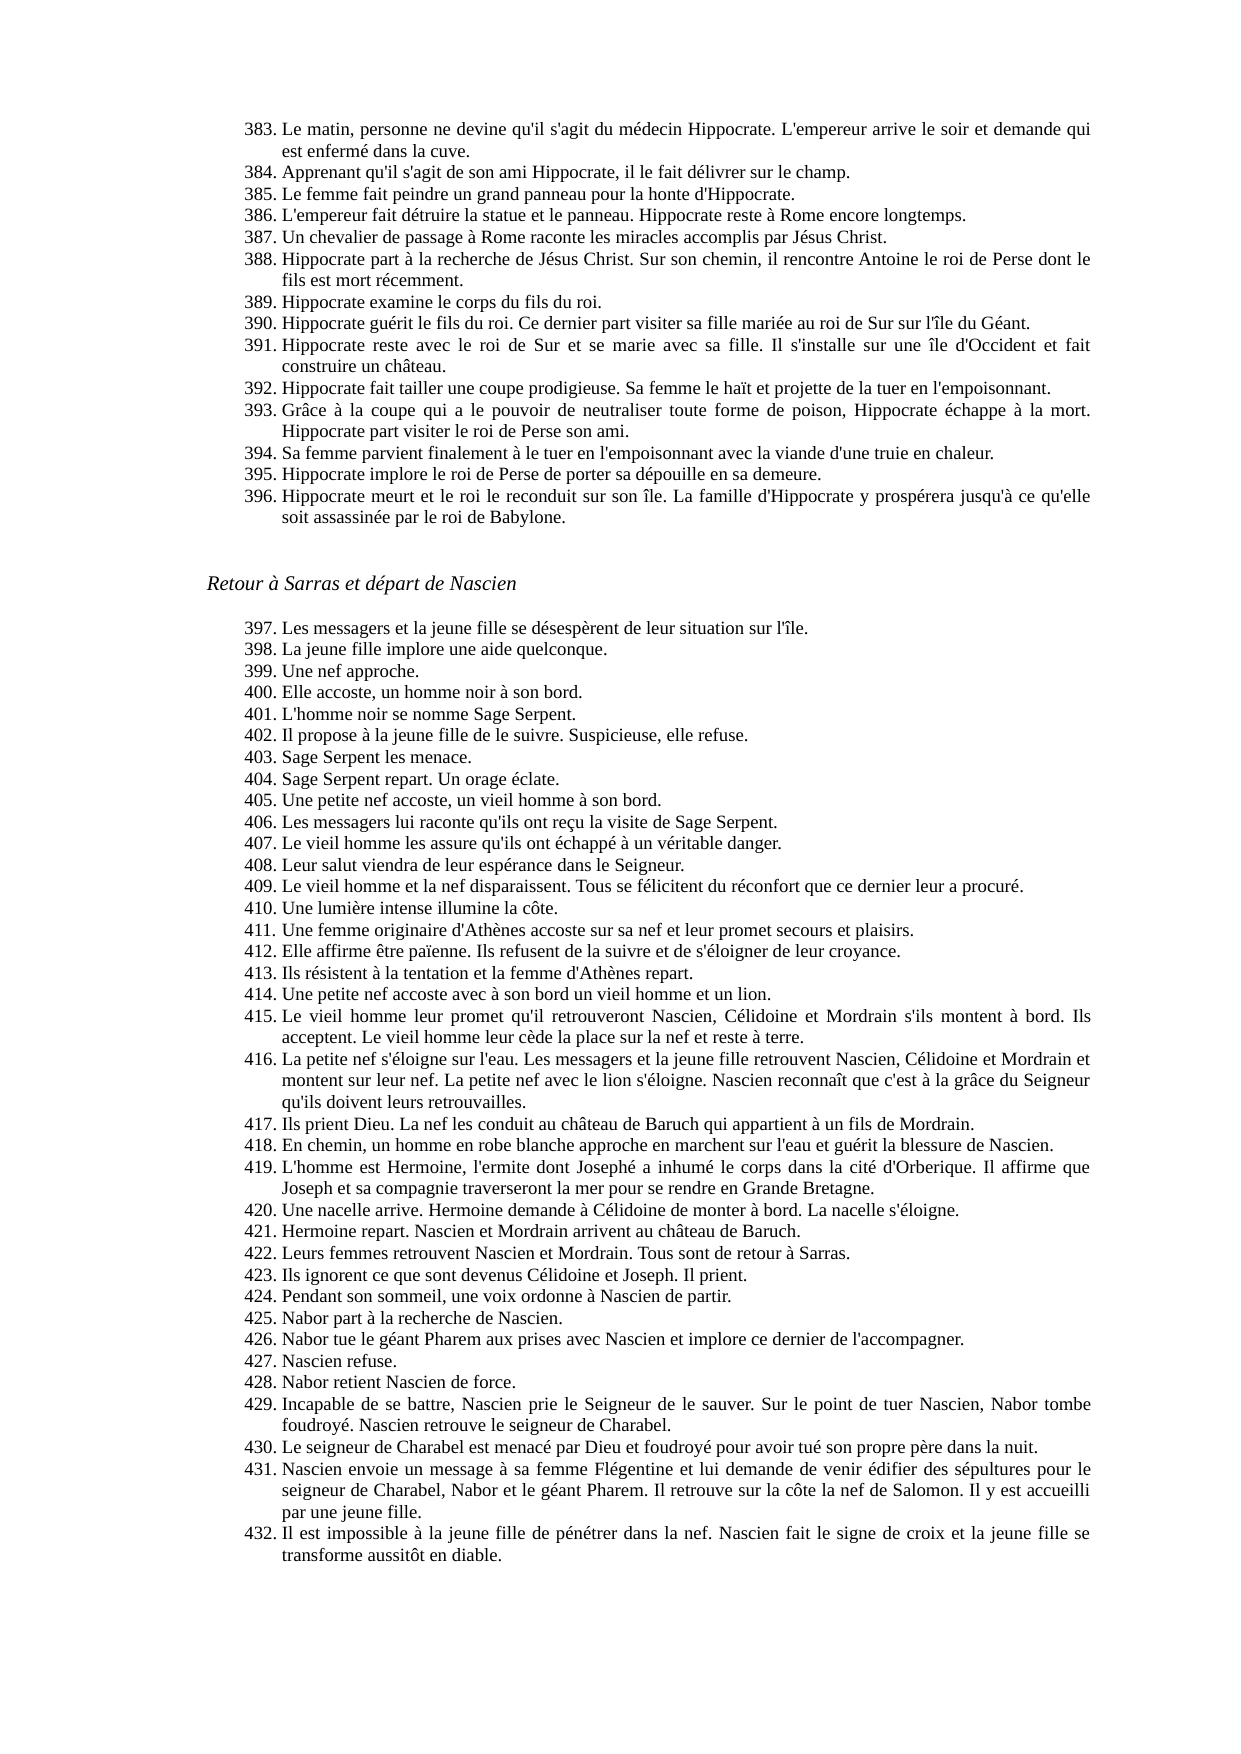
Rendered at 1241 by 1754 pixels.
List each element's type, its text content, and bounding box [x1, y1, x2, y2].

list Le seigneur de Charabel est menacé par Dieu et foudroyé pour avoir tué son propre père dans la nuit. [244, 1436, 1093, 1457]
list Une nef approche. [244, 660, 1093, 681]
list Une femme originaire d'Athènes accoste sur sa nef et leur promet secours et plaisirs. [244, 918, 1093, 940]
list Le vieil homme et la nef disparaissent. Tous se félicitent du réconfort que ce dernier leur a procuré. [244, 875, 1093, 897]
list En chemin, un homme en robe blanche approche en marchent sur l'eau et guérit la blessure de Nascien. [244, 1134, 1093, 1156]
list Grâce à la coupe qui a le pouvoir de neutraliser toute forme de poison, Hippocrate échappe à la mort. Hippocrate part visiter le roi de Perse son ami. [244, 398, 1093, 442]
list Hippocrate fait tailler une coupe prodigieuse. Sa femme le haït et projette de la tuer en l'empoisonnant. [244, 377, 1093, 398]
text Retour à Sarras et départ de Nascien [207, 571, 1093, 595]
list Le femme fait peindre un grand panneau pour la honte d'Hippocrate. [244, 183, 1093, 204]
list Leur salut viendra de leur espérance dans le Seigneur. [244, 854, 1093, 875]
list Sa femme parvient finalement à le tuer en l'empoisonnant avec la viande d'une truie en chaleur. [244, 442, 1093, 463]
list Nabor retient Nascien de force. [244, 1371, 1093, 1393]
list Ils ignorent ce que sont devenus Célidoine et Joseph. Il prient. [244, 1263, 1093, 1285]
list L'empereur fait détruire la statue et le panneau. Hippocrate reste à Rome encore longtemps. [244, 204, 1093, 226]
list Pendant son sommeil, une voix ordonne à Nascien de partir. [244, 1285, 1093, 1307]
list Il propose à la jeune fille de le suivre. Suspicieuse, elle refuse. [244, 724, 1093, 746]
list Apprenant qu'il s'agit de son ami Hippocrate, il le fait délivrer sur le champ. [244, 161, 1093, 183]
list Le vieil homme les assure qu'ils ont échappé à un véritable danger. [244, 832, 1093, 854]
list Les messagers lui raconte qu'ils ont reçu la visite de Sage Serpent. [244, 811, 1093, 832]
list Hippocrate examine le corps du fils du roi. [244, 291, 1093, 312]
list L'homme noir se nomme Sage Serpent. [244, 703, 1093, 724]
list Incapable de se battre, Nascien prie le Seigneur de le sauver. Sur le point de tuer Nascien, Nabor tombe foudroyé. Nascien retrouve le seigneur de Charabel. [244, 1393, 1093, 1436]
list Hippocrate guérit le fils du roi. Ce dernier part visiter sa fille mariée au roi de Sur sur l'île du Géant. [244, 312, 1093, 334]
list Ils prient Dieu. La nef les conduit au château de Baruch qui appartient à un fils de Mordrain. [244, 1112, 1093, 1134]
list Il est impossible à la jeune fille de pénétrer dans la nef. Nascien fait le signe de croix et la jeune fille se transforme aussitôt en diable. [244, 1522, 1093, 1565]
list Nascien refuse. [244, 1350, 1093, 1371]
list Hippocrate meurt et le roi le reconduit sur son île. La famille d'Hippocrate y prospérera jusqu'à ce qu'elle soit assassinée par le roi de Babylone. [244, 485, 1093, 528]
list Un chevalier de passage à Rome raconte les miracles accomplis par Jésus Christ. [244, 226, 1093, 247]
list Sage Serpent repart. Un orage éclate. [244, 767, 1093, 789]
list L'homme est Hermoine, l'ermite dont Josephé a inhumé le corps dans la cité d'Orberique. Il affirme que Joseph et sa compagnie traverseront la mer pour se rendre en Grande Bretagne. [244, 1156, 1093, 1199]
list Le vieil homme leur promet qu'il retrouveront Nascien, Célidoine et Mordrain s'ils montent à bord. Ils acceptent. Le vieil homme leur cède la place sur la nef et reste à terre. [244, 1005, 1093, 1048]
list Hippocrate part à la recherche de Jésus Christ. Sur son chemin, il rencontre Antoine le roi de Perse dont le fils est mort récemment. [244, 247, 1093, 291]
list Hermoine repart. Nascien et Mordrain arrivent au château de Baruch. [244, 1220, 1093, 1242]
list Nabor part à la recherche de Nascien. [244, 1307, 1093, 1328]
list Nabor tue le géant Pharem aux prises avec Nascien et implore ce dernier de l'accompagner. [244, 1328, 1093, 1350]
list La petite nef s'éloigne sur l'eau. Les messagers et la jeune fille retrouvent Nascien, Célidoine et Mordrain et montent sur leur nef. La petite nef avec le lion s'éloigne. Nascien reconnaît que c'est à la grâce du Seigneur qu'ils doivent leurs retrouvailles. [244, 1048, 1093, 1112]
list La jeune fille implore une aide quelconque. [244, 638, 1093, 660]
list Une lumière intense illumine la côte. [244, 897, 1093, 918]
list Une petite nef accoste avec à son bord un vieil homme et un lion. [244, 983, 1093, 1005]
list Elle accoste, un homme noir à son bord. [244, 681, 1093, 703]
list Les messagers et la jeune fille se désespèrent de leur situation sur l'île. [244, 617, 1093, 638]
list Leurs femmes retrouvent Nascien et Mordrain. Tous sont de retour à Sarras. [244, 1242, 1093, 1263]
list Elle affirme être païenne. Ils refusent de la suivre et de s'éloigner de leur croyance. [244, 940, 1093, 962]
list Une petite nef accoste, un vieil homme à son bord. [244, 789, 1093, 811]
list Hippocrate implore le roi de Perse de porter sa dépouille en sa demeure. [244, 463, 1093, 485]
list Hippocrate reste avec le roi de Sur et se marie avec sa fille. Il s'installe sur une île d'Occident et fait construire un château. [244, 334, 1093, 377]
list Nascien envoie un message à sa femme Flégentine et lui demande de venir édifier des sépultures pour le seigneur de Charabel, Nabor et le géant Pharem. Il retrouve sur la côte la nef de Salomon. Il y est accueilli par une jeune fille. [244, 1457, 1093, 1522]
list Sage Serpent les menace. [244, 746, 1093, 767]
list Le matin, personne ne devine qu'il s'agit du médecin Hippocrate. L'empereur arrive le soir et demande qui est enfermé dans la cuve. [244, 118, 1093, 161]
list Ils résistent à la tentation et la femme d'Athènes repart. [244, 962, 1093, 983]
list Une nacelle arrive. Hermoine demande à Célidoine de monter à bord. La nacelle s'éloigne. [244, 1199, 1093, 1220]
